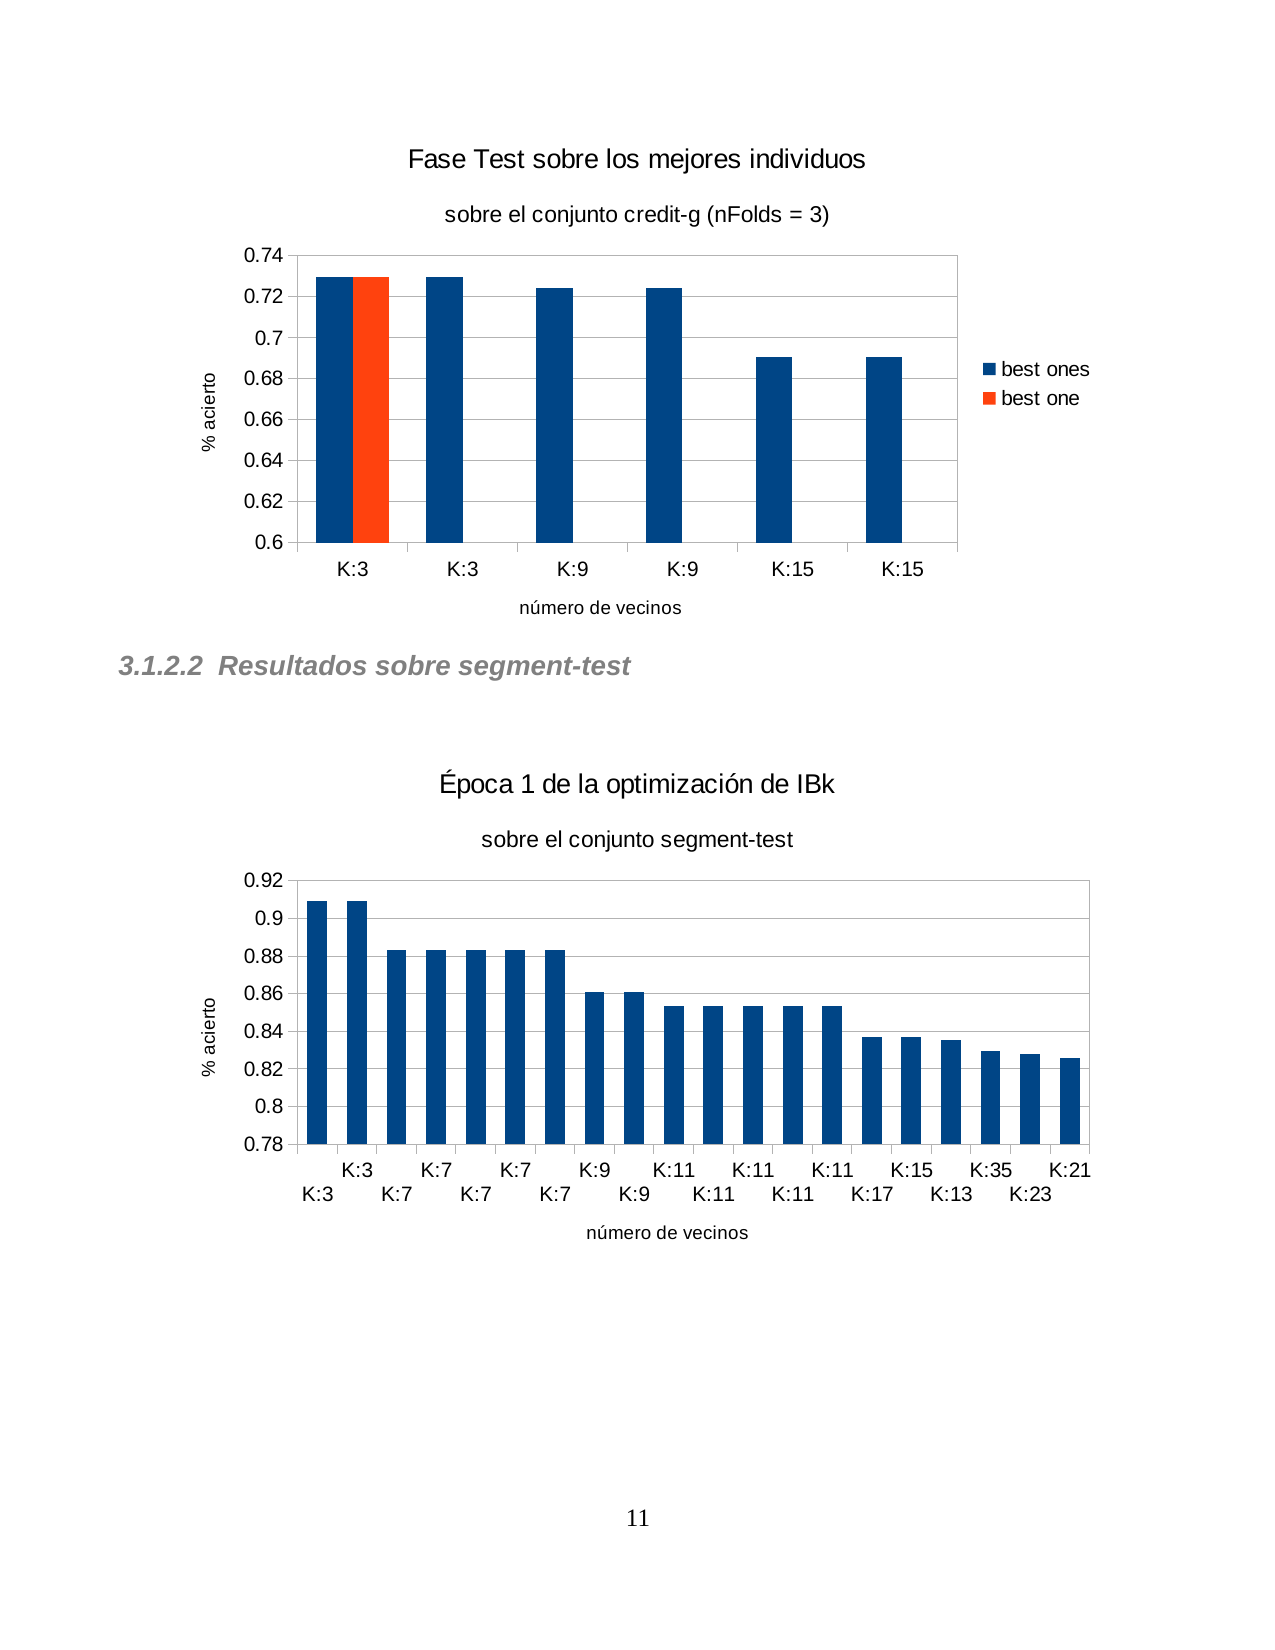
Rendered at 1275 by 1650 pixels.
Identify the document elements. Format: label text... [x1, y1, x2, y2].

subtitle 3.1.2.2 Resultados sobre segment-test [118, 118, 1157, 681]
